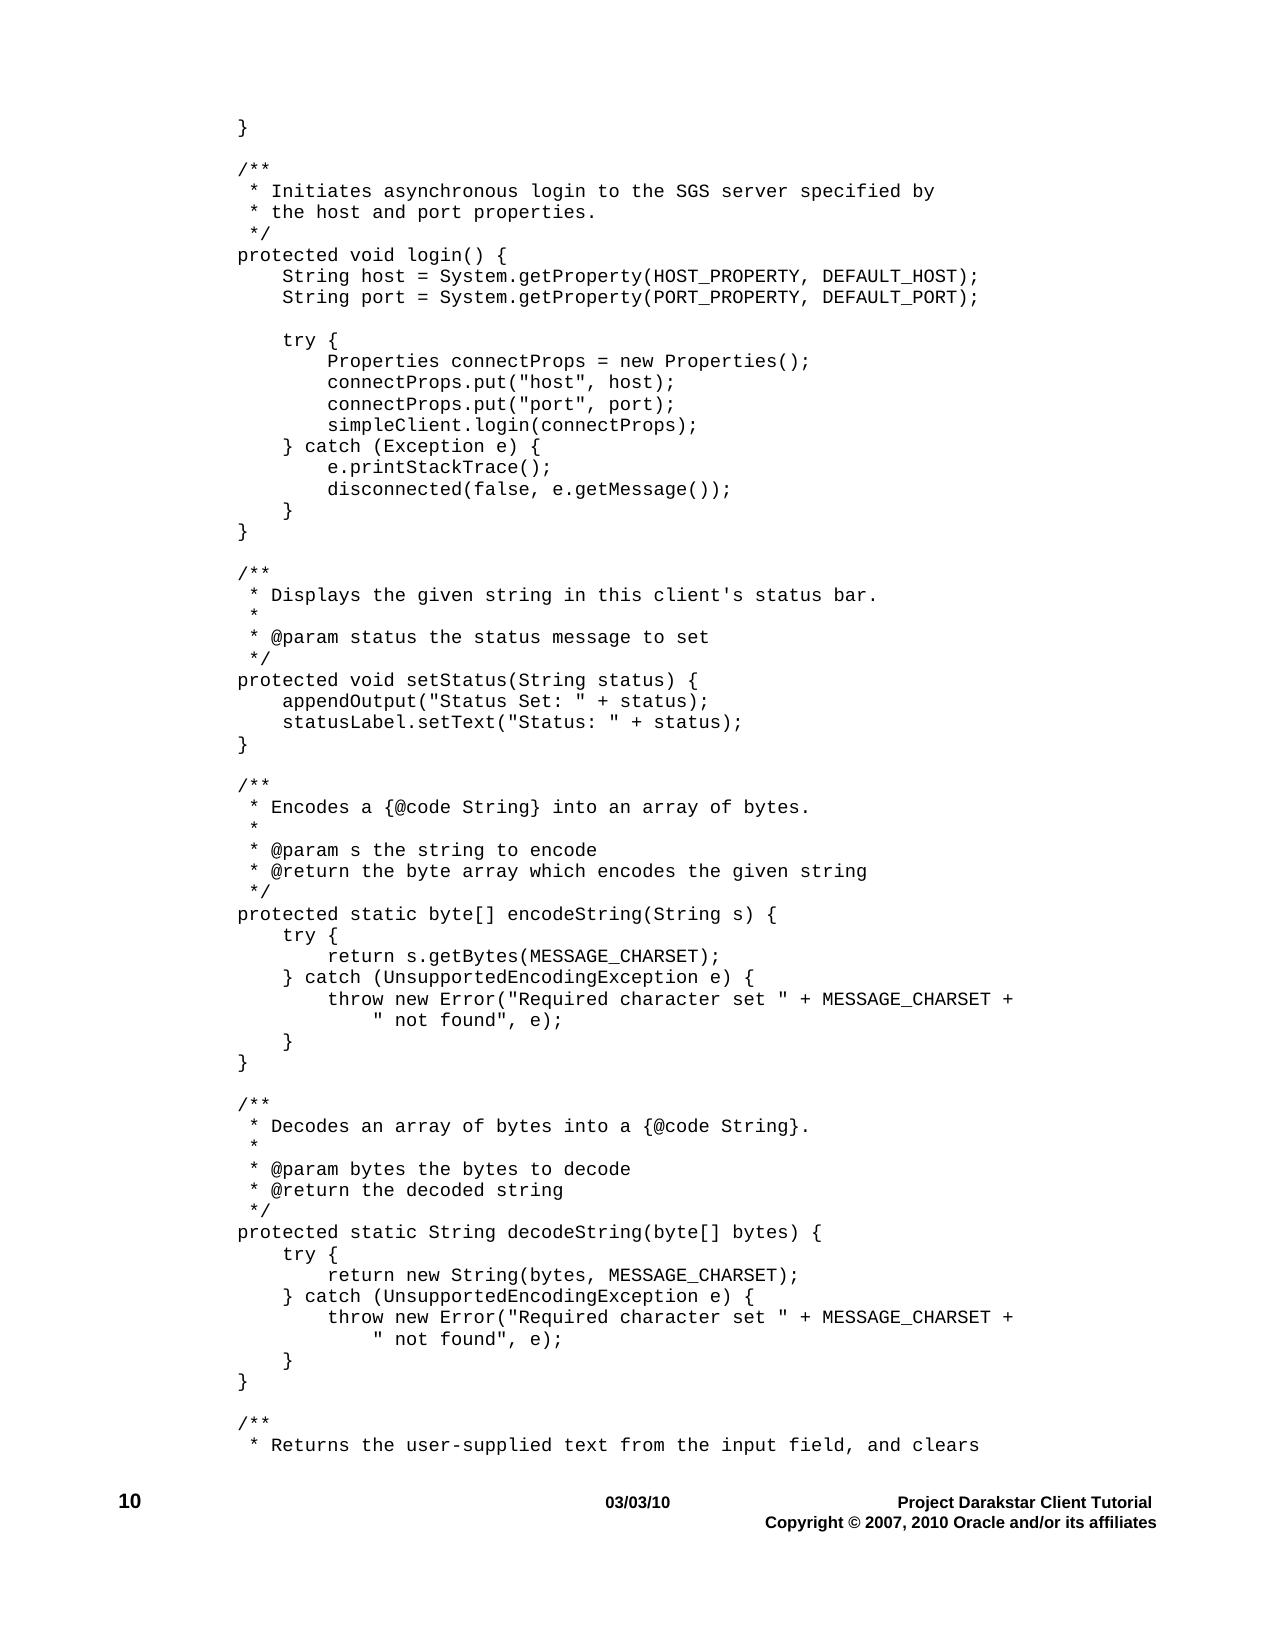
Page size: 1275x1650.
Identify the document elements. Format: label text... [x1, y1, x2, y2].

text } /** * Initiates asynchronous login to the SGS server specified by * the host and port properties. */ protected void login() { String host = System.getProperty(HOST_PROPERTY, DEFAULT_HOST); String port = System.getProperty(PORT_PROPERTY, DEFAULT_PORT); try { Properties connectProps = new Properties(); connectProps.put("host", host); connectProps.put("port", port); simpleClient.login(connectProps); } catch (Exception e) { e.printStackTrace(); disconnected(false, e.getMessage()); } } /** * Displays the given string in this client's status bar. * * @param status the status message to set */ protected void setStatus(String status) { appendOutput("Status Set: " + status); statusLabel.setText("Status: " + status); } /** * Encodes a {@code String} into an array of bytes. * * @param s the string to encode * @return the byte array which encodes the given string */ protected static byte[] encodeString(String s) { try { return s.getBytes(MESSAGE_CHARSET); } catch (UnsupportedEncodingException e) { throw new Error("Required character set " + MESSAGE_CHARSET + " not found", e); } } /** * Decodes an array of bytes into a {@code String}. * * @param bytes the bytes to decode * @return the decoded string */ protected static String decodeString(byte[] bytes) { try { return new String(bytes, MESSAGE_CHARSET); } catch (UnsupportedEncodingException e) { throw new Error("Required character set " + MESSAGE_CHARSET + " not found", e); } } /** * Returns the user-supplied text from the input field, and clears [192, 118, 1098, 1457]
